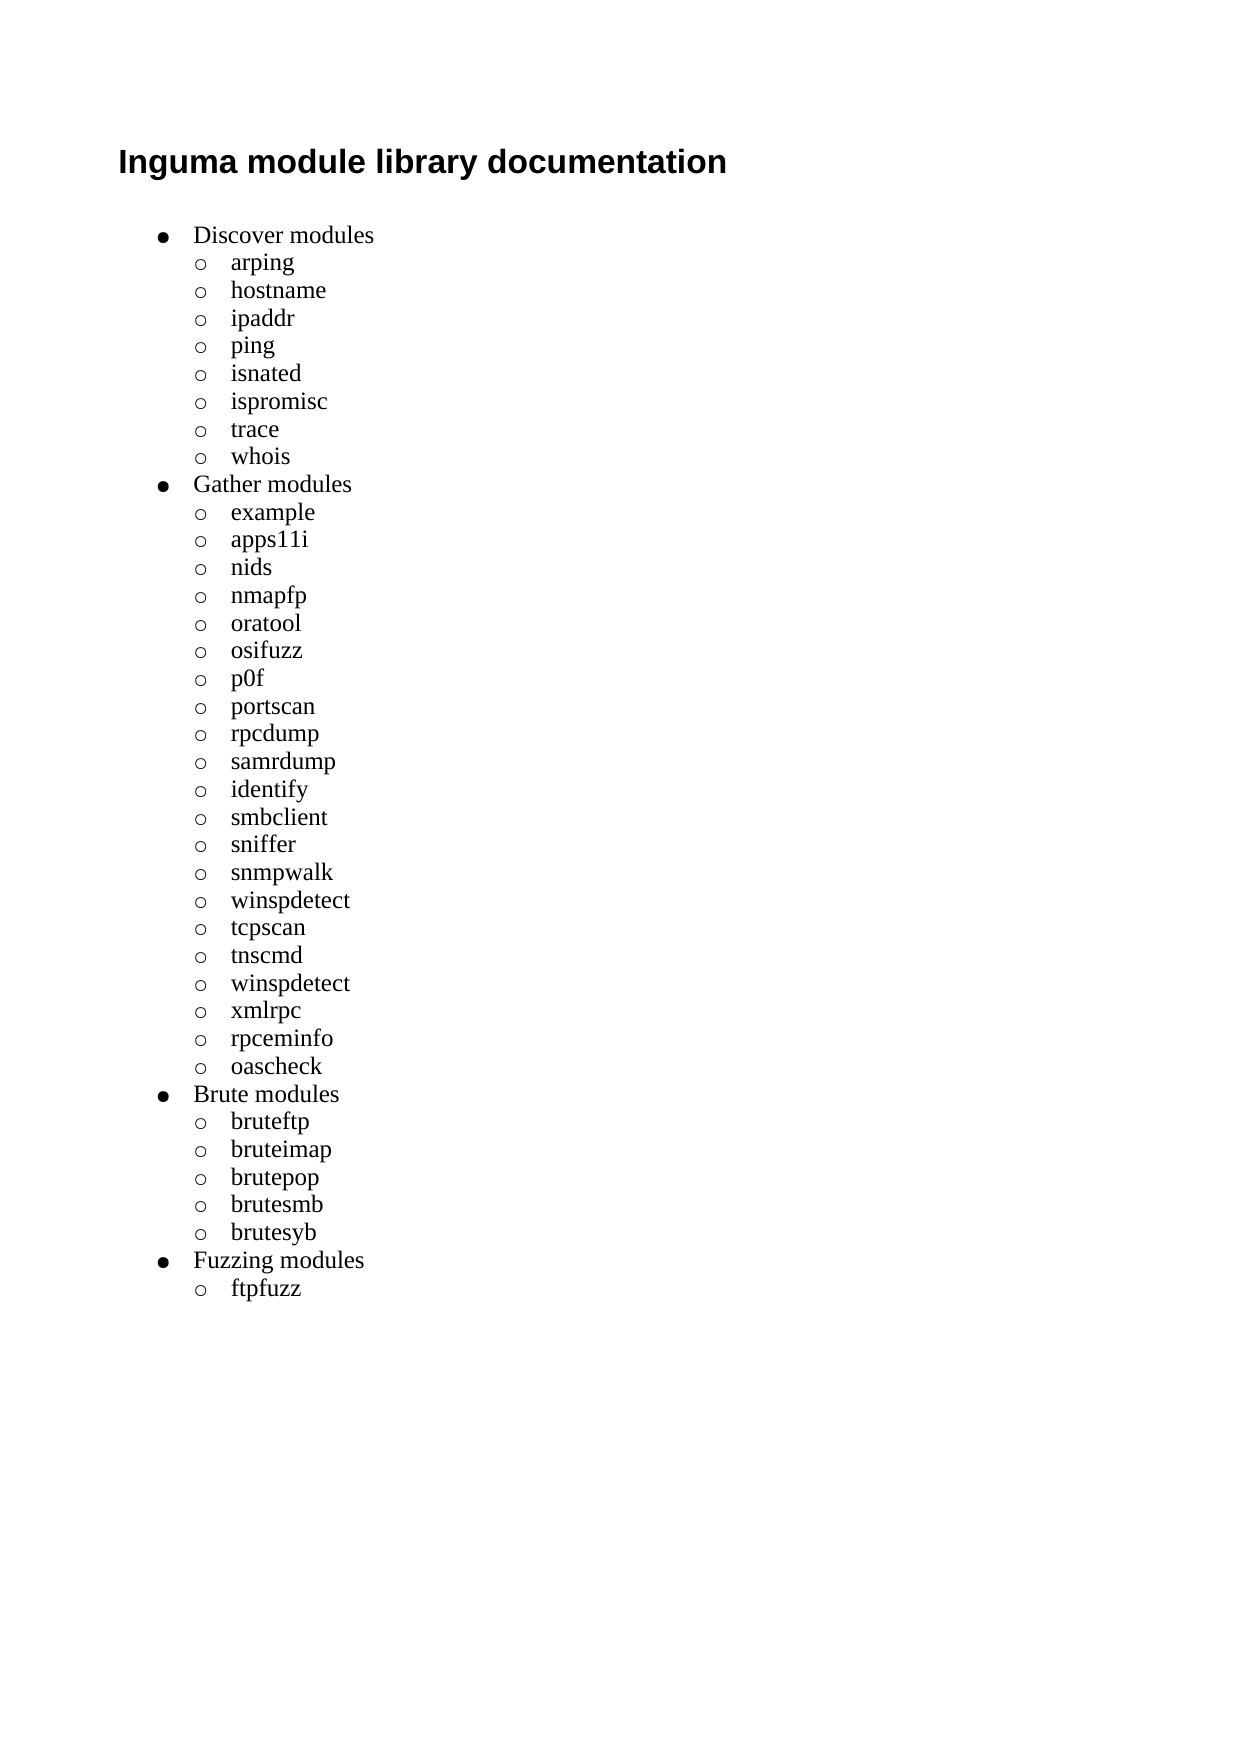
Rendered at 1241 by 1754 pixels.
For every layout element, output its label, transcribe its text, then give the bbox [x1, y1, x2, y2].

list rpcdump [193, 719, 1122, 747]
list nids [193, 553, 1122, 581]
list winspdetect [193, 969, 1122, 997]
list ping [193, 332, 1122, 359]
list arping [193, 248, 1122, 276]
subtitle Inguma module library documentation [118, 143, 1122, 181]
list Brute modules [156, 1080, 1122, 1107]
list p0f [193, 664, 1122, 692]
list brutesyb [193, 1218, 1122, 1246]
list brutepop [193, 1163, 1122, 1191]
list nmapfp [193, 581, 1122, 609]
list ipaddr [193, 304, 1122, 332]
list sniffer [193, 830, 1122, 858]
list example [193, 498, 1122, 526]
list tcpscan [193, 913, 1122, 941]
list smbclient [193, 803, 1122, 830]
list identify [193, 775, 1122, 803]
list xmlrpc [193, 997, 1122, 1024]
list rpceminfo [193, 1024, 1122, 1052]
list portscan [193, 692, 1122, 719]
list oratool [193, 609, 1122, 636]
list samrdump [193, 747, 1122, 775]
list Fuzzing modules [156, 1246, 1122, 1274]
list bruteimap [193, 1135, 1122, 1163]
list ispromisc [193, 387, 1122, 415]
list ftpfuzz [193, 1274, 1122, 1301]
list winspdetect [193, 886, 1122, 913]
list Gather modules [156, 470, 1122, 498]
list Discover modules [156, 221, 1122, 248]
list oascheck [193, 1052, 1122, 1080]
list snmpwalk [193, 858, 1122, 886]
list tnscmd [193, 941, 1122, 969]
list trace [193, 415, 1122, 442]
list bruteftp [193, 1107, 1122, 1135]
list hostname [193, 276, 1122, 304]
list apps11i [193, 526, 1122, 553]
list osifuzz [193, 636, 1122, 664]
list whois [193, 442, 1122, 470]
list brutesmb [193, 1191, 1122, 1218]
list isnated [193, 359, 1122, 387]
